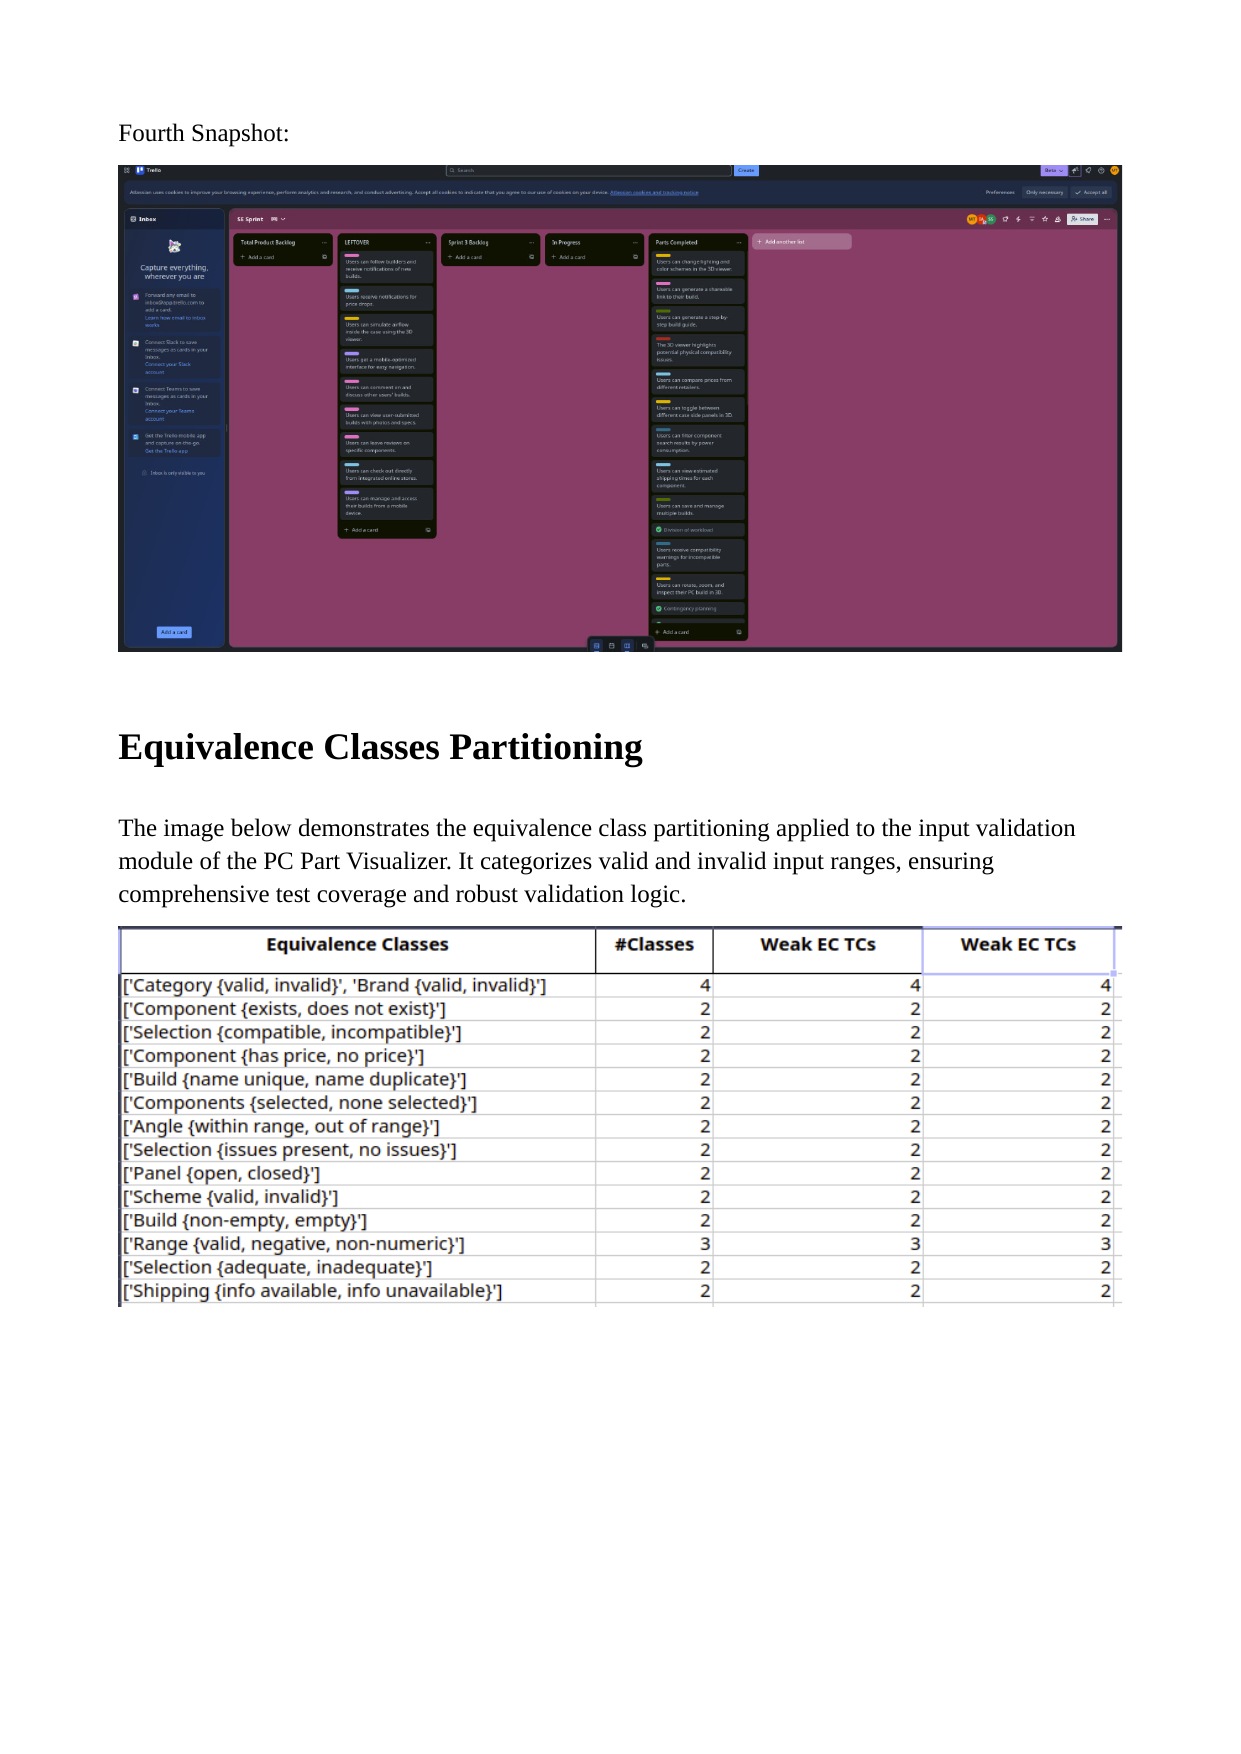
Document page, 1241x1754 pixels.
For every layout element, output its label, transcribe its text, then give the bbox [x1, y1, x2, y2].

picture [118, 926, 1123, 1307]
picture [118, 165, 1123, 652]
text The image below demonstrates the equivalence class partitioning applied to the input validation module of the PC Part Visualizer. It categorizes valid and invalid input ranges, ensuring comprehensive test coverage and robust validation logic. [118, 780, 1122, 907]
text Fourth Snapshot: [118, 118, 1122, 147]
subtitle Equivalence Classes Partitioning [118, 724, 1122, 767]
